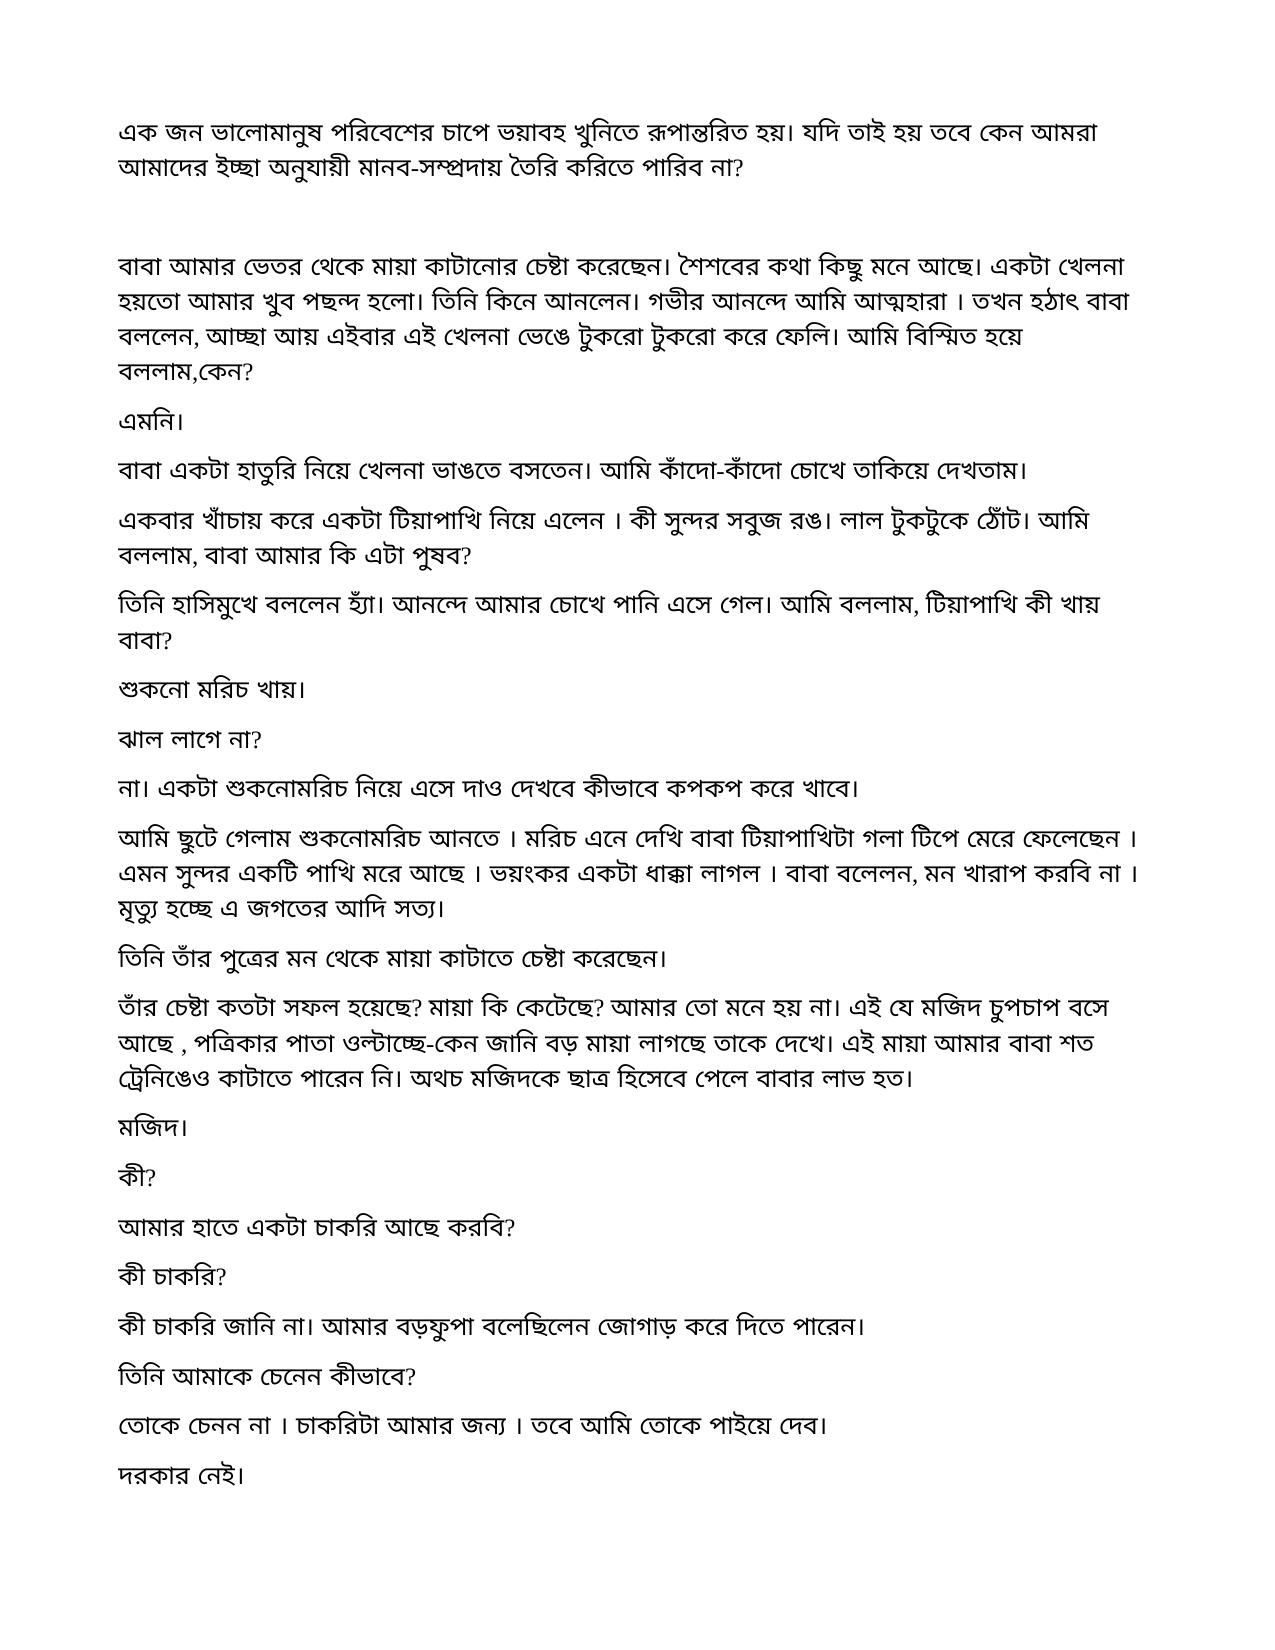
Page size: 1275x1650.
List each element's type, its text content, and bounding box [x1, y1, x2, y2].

text এক জন ভালোমানুষ পরিবেশের চাপে ভয়াবহ খুনিতে রূপান্তরিত হয়। যদি তাই হয় তবে কেন আমরা আমাদের ইচ্ছা অনুযায়ী মানব-সম্প্রদায় তৈরি করিতে পারিব না? [118, 118, 1157, 182]
text একবার খাঁচায় করে একটা টিয়াপাখি নিয়ে এলেন । কী সুন্দর সবুজ রঙ। লাল টুকটুকে ঠোঁট। আমি বললাম, বাবা আমার কি এটা পুষব? [118, 506, 1157, 570]
text কী চাকরি? [118, 1262, 1157, 1292]
text না। একটা শুকনোমরিচ নিয়ে এসে দাও দেখবে কীভাবে কপকপ করে খাবে। [118, 775, 1157, 804]
text তোকে চেনন না । চাকরিটা আমার জন্য । তবে আমি তোকে পাইয়ে দেব। [118, 1411, 1157, 1440]
text বাবা একটা হাতুরি নিয়ে খেলনা ভাঙতে বসতেন। আমি কাঁদো-কাঁদো চোখে তাকিয়ে দেখতাম। [118, 456, 1157, 486]
text দরকার নেই। [118, 1461, 1157, 1490]
text তিনি তাঁর পুত্রের মন থেকে মায়া কাটাতে চেষ্টা করেছেন। [118, 944, 1157, 973]
text তিনি আমাকে চেনেন কীভাবে? [118, 1362, 1157, 1391]
text বাবা আমার ভেতর থেকে মায়া কাটানোর চেষ্টা করেছেন। শৈশবের কথা কিছু মনে আছে। একটা খেলনা হয়তো আমার খুব পছন্দ হলো। তিনি কিনে আনলেন। গভীর আনন্দে আমি আত্মহারা । তখন হঠাৎ বাবা বললেন, আচ্ছা আয় এইবার এই খেলনা ভেঙে টুকরো টুকরো করে ফেলি। আমি বিস্মিত হয়ে বললাম,কেন? [118, 252, 1157, 386]
text তিনি হাসিমুখে বললেন হ্যাঁ। আনন্দে আমার চোখে পানি এসে গেল। আমি বললাম, টিয়াপাখি কী খায় বাবা? [118, 591, 1157, 655]
text ঝাল লাগে না? [118, 725, 1157, 754]
text মজিদ। [118, 1113, 1157, 1142]
text শুকনো মরিচ খায়। [118, 675, 1157, 704]
text আমার হাতে একটা চাকরি আছে করবি? [118, 1213, 1157, 1242]
text আমি ছুটে গেলাম শুকনোমরিচ আনতে । মরিচ এনে দেখি বাবা টিয়াপাখিটা গলা টিপে মেরে ফেলেছেন । এমন সুন্দর একটি পাখি মরে আছে । ভয়ংকর একটা ধাক্কা লাগল । বাবা বলেলন, মন খারাপ করবি না । মৃত্যু হচ্ছে এ জগতের আদি সত্য। [118, 824, 1157, 923]
text কী চাকরি জানি না। আমার বড়ফুপা বলেছিলেন জোগাড় করে দিতে পারেন। [118, 1312, 1157, 1341]
text এমনি। [118, 407, 1157, 436]
text কী? [118, 1163, 1157, 1192]
text তাঁর চেষ্টা কতটা সফল হয়েছে? মায়া কি কেটেছে? আমার তো মনে হয় না। এই যে মজিদ চুপচাপ বসে আছে , পত্রিকার পাতা ওল্টাচ্ছে-কেন জানি বড় মায়া লাগছে তাকে দেখে। এই মায়া আমার বাবা শত ট্রেনিঙেও কাটাতে পারেন নি। অথচ মজিদকে ছাত্র হিসেবে পেলে বাবার লাভ হত। [118, 993, 1157, 1093]
